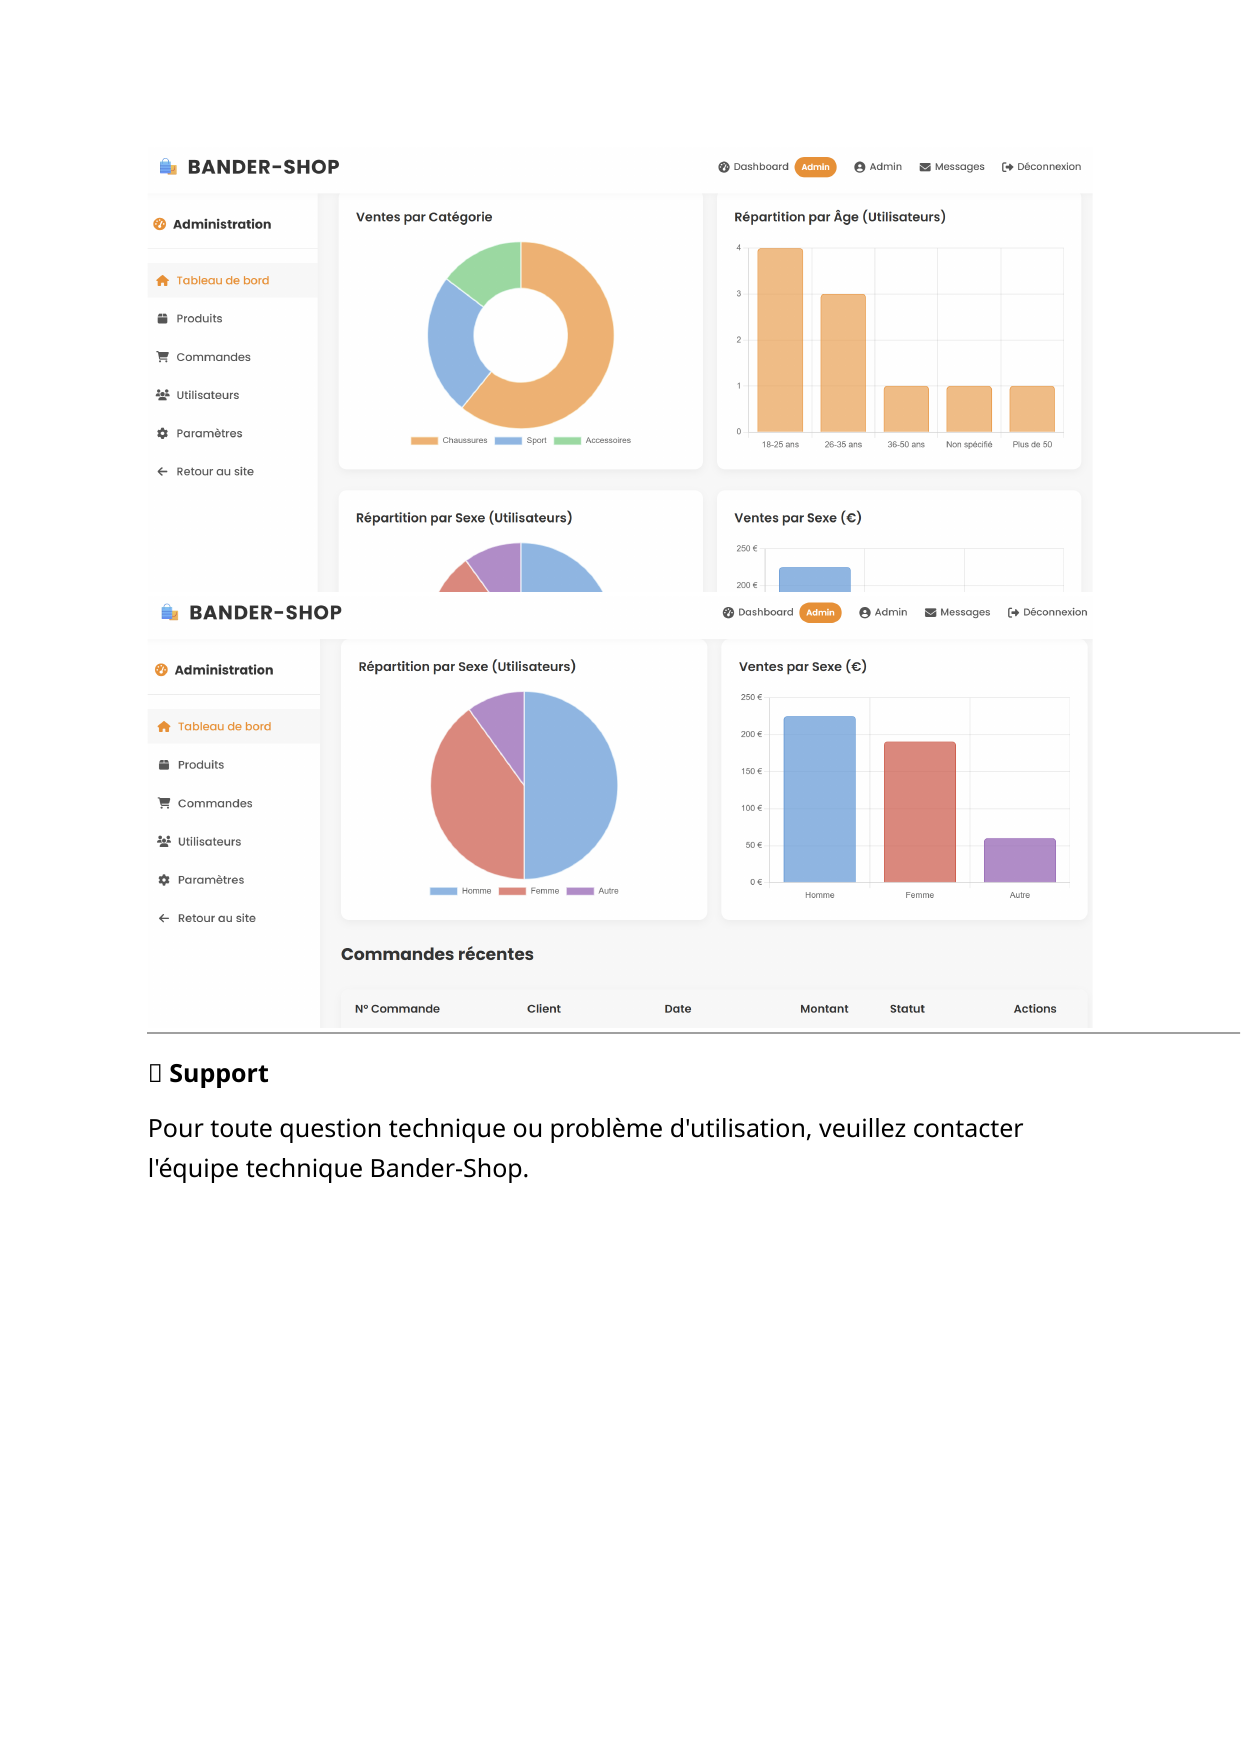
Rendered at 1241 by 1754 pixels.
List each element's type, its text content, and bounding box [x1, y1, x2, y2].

text Pour toute question technique ou problème d'utilisation, veuillez contacter l'équipe technique Bander-Shop. [148, 1111, 1093, 1184]
text 📞 Support [148, 1055, 1093, 1089]
